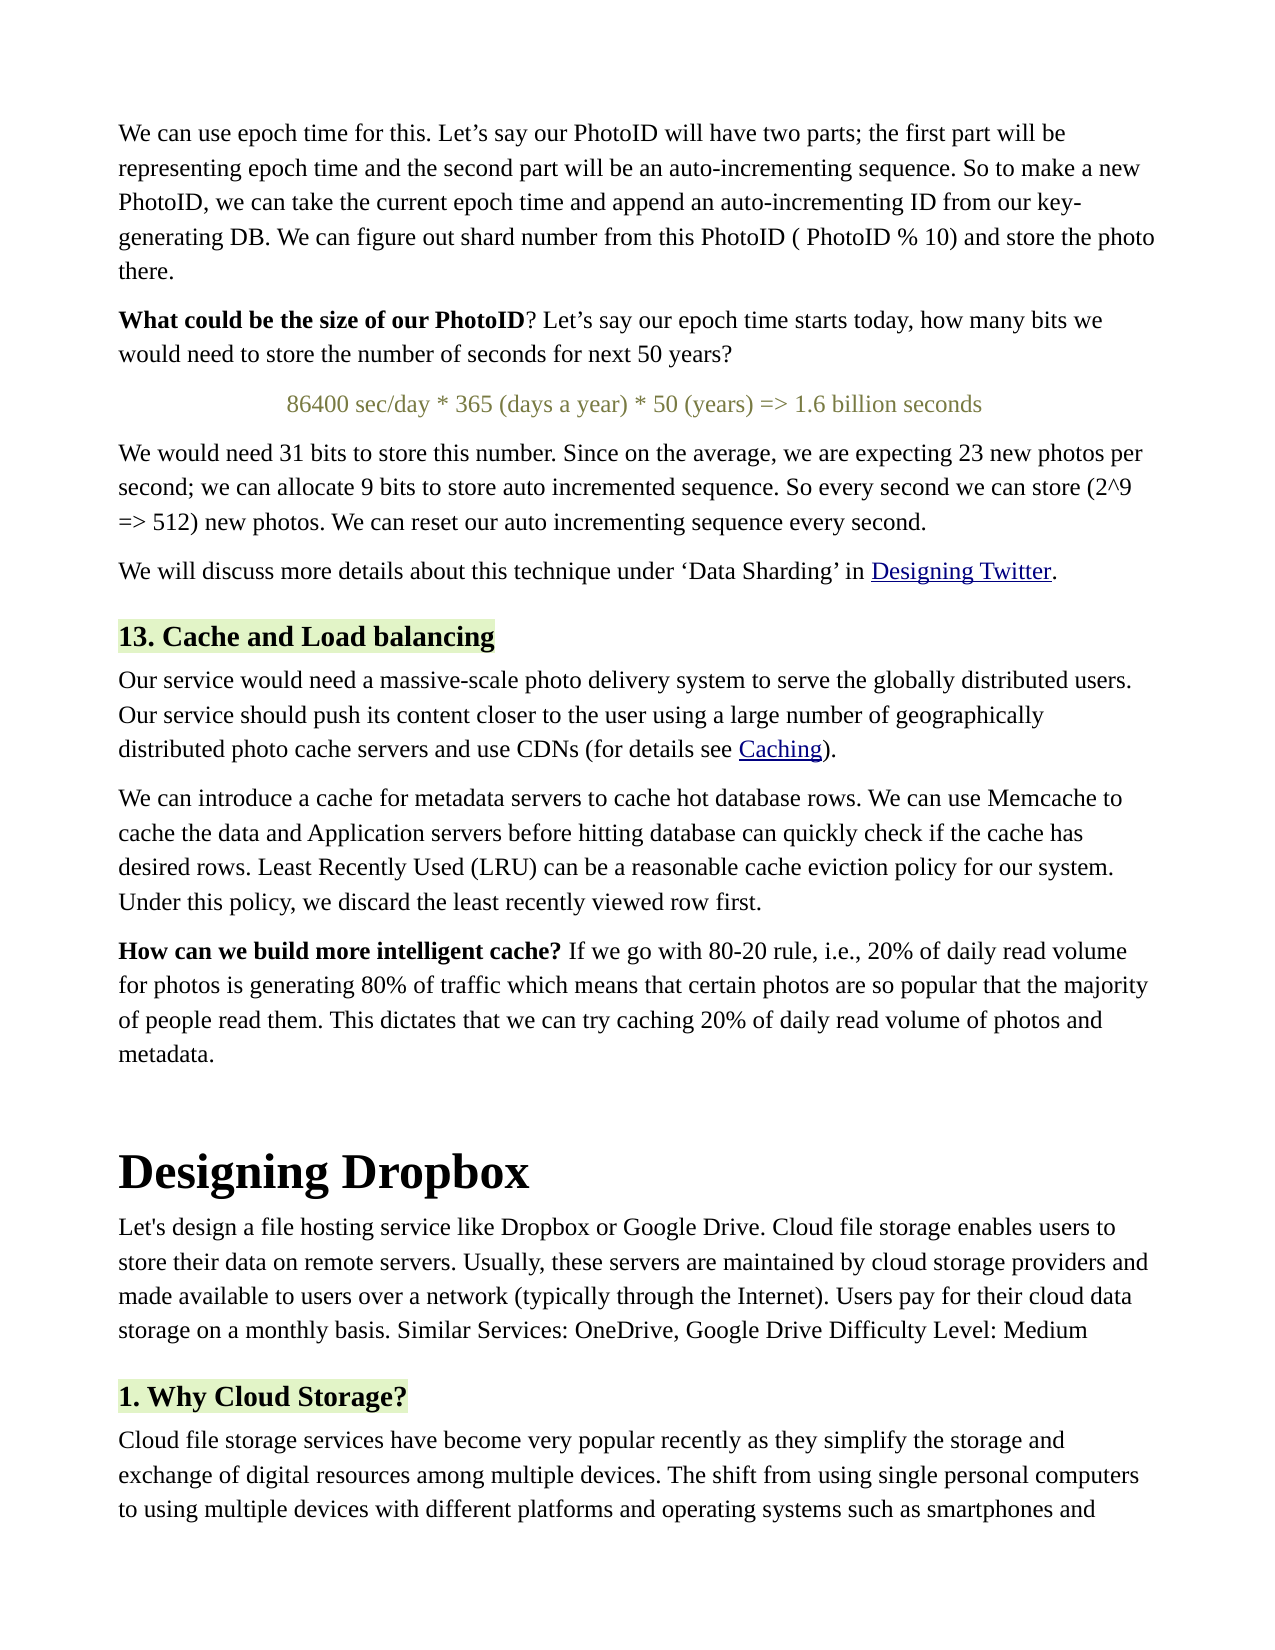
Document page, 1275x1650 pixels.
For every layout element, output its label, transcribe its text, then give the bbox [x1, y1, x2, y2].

text We can use epoch time for this. Let’s say our PhotoID will have two parts; the first part will be representing epoch time and the second part will be an auto-incrementing sequence. So to make a new PhotoID, we can take the current epoch time and append an auto-incrementing ID from our key-generating DB. We can figure out shard number from this PhotoID ( PhotoID % 10) and store the photo there. [118, 118, 1157, 285]
text How can we build more intelligent cache? If we go with 80-20 rule, i.e., 20% of daily read volume for photos is generating 80% of traffic which means that certain photos are so popular that the majority of people read them. This dictates that we can try caching 20% of daily read volume of photos and metadata. [118, 936, 1157, 1068]
text 86400 sec/day * 365 (days a year) * 50 (years) => 1.6 billion seconds [118, 389, 1157, 417]
subtitle 1. Why Cloud Storage? [118, 1379, 1157, 1413]
text We would need 31 bits to store this number. Since on the average, we are expecting 23 new photos per second; we can allocate 9 bits to store auto incremented sequence. So every second we can store (2^9 => 512) new photos. We can reset our auto incrementing sequence every second. [118, 438, 1157, 535]
text Let's design a file hosting service like Dropbox or Google Drive. Cloud file storage enables users to store their data on remote servers. Usually, these servers are maintained by cloud storage providers and made available to users over a network (typically through the Internet). Users pay for their cloud data storage on a monthly basis. Similar Services: OneDrive, Google Drive Difficulty Level: Medium [118, 1212, 1157, 1344]
subtitle 13. Cache and Load balancing [118, 619, 1157, 653]
text We will discuss more details about this technique under ‘Data Sharding’ in Designing Twitter. [118, 556, 1157, 584]
subtitle Designing Dropbox [118, 1142, 1157, 1200]
text What could be the size of our PhotoID? Let’s say our epoch time starts today, how many bits we would need to store the number of seconds for next 50 years? [118, 305, 1157, 368]
text We can introduce a cache for metadata servers to cache hot database rows. We can use Memcache to cache the data and Application servers before hitting database can quickly check if the cache has desired rows. Least Recently Used (LRU) can be a reasonable cache eviction policy for our system. Under this policy, we discard the least recently viewed row first. [118, 783, 1157, 916]
text Our service would need a massive-scale photo delivery system to serve the globally distributed users. Our service should push its content closer to the user using a large number of geographically distributed photo cache servers and use CDNs (for details see Caching). [118, 665, 1157, 763]
text Cloud file storage services have become very popular recently as they simplify the storage and exchange of digital resources among multiple devices. The shift from using single personal computers to using multiple devices with different platforms and operating systems such as smartphones and [118, 1425, 1157, 1523]
